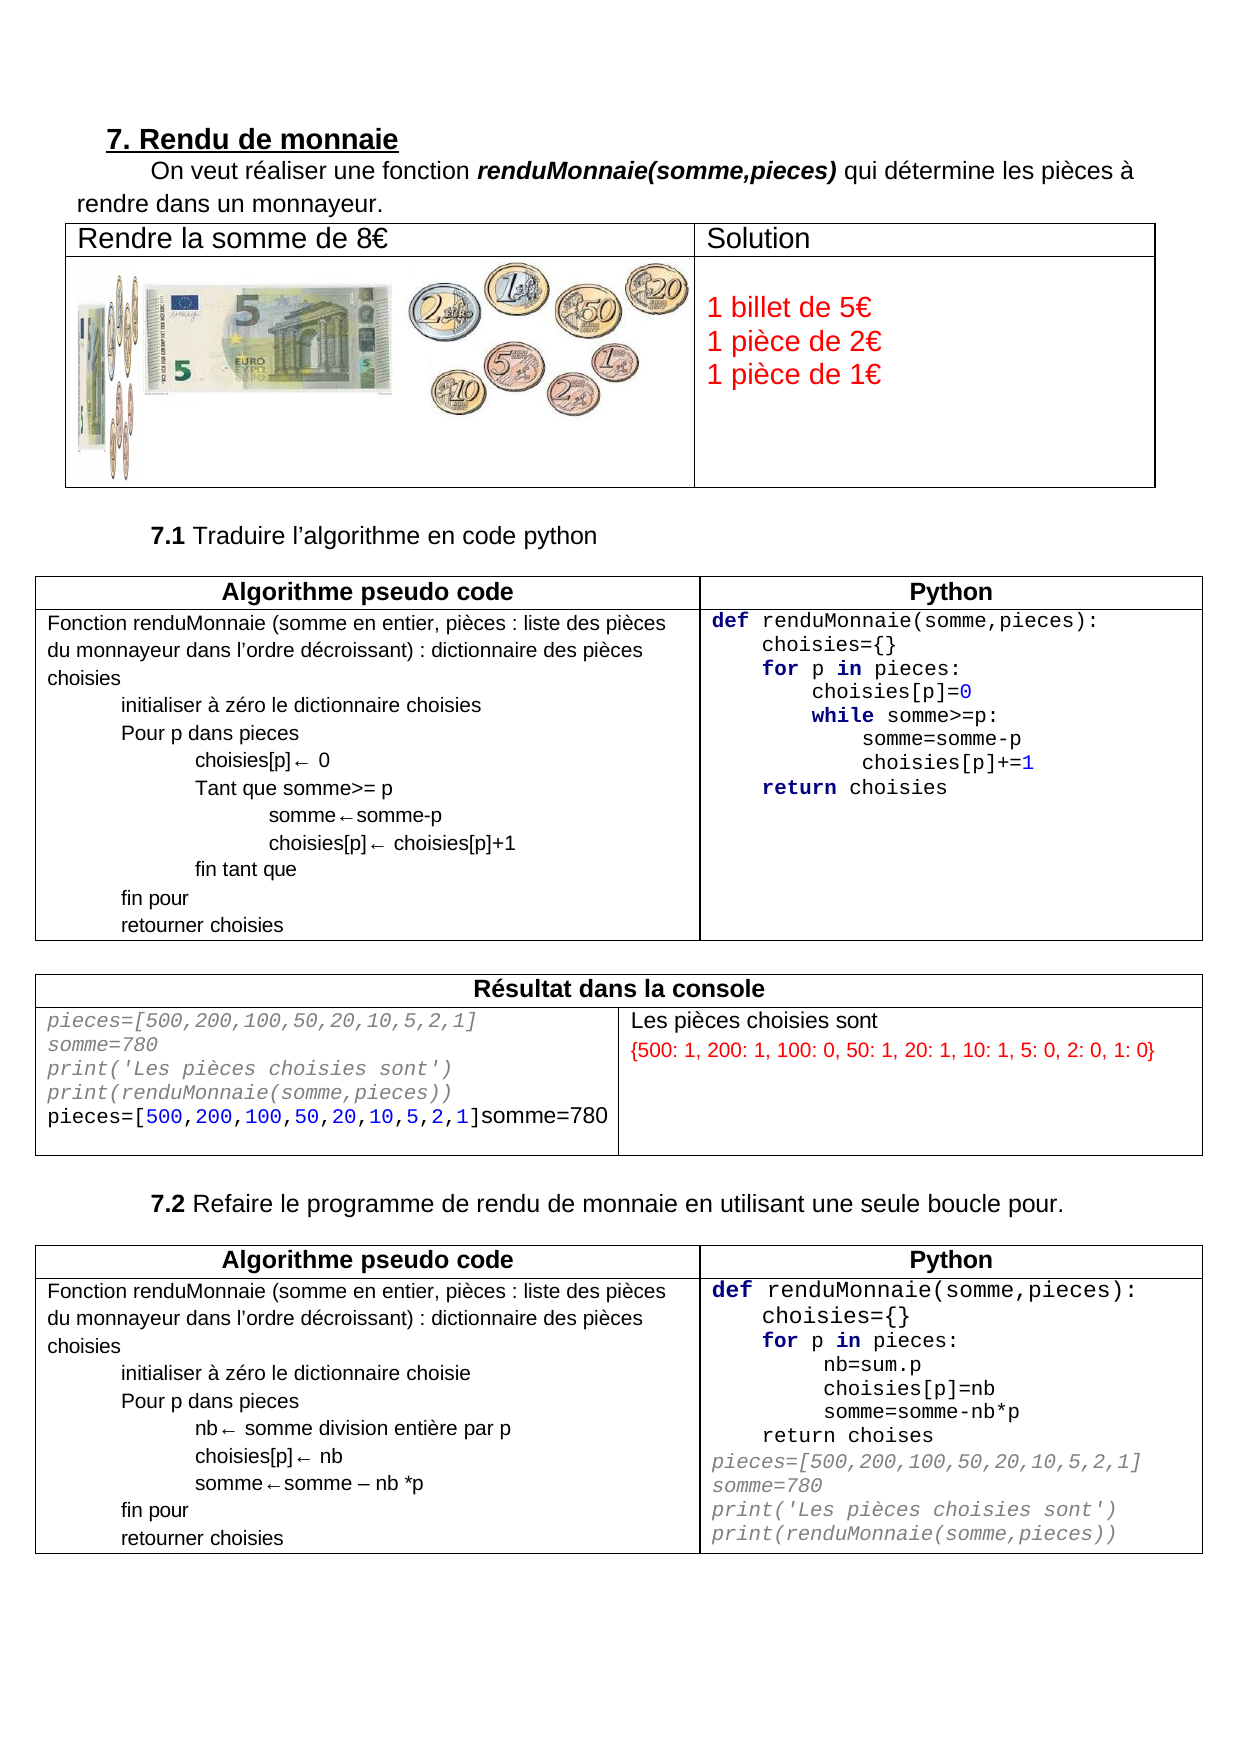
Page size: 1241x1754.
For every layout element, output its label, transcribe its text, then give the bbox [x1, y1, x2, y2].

table_cell [138, 257, 694, 487]
table_cell [66, 257, 138, 487]
picture [77, 257, 690, 487]
table_header Algorithme pseudo code [36, 1246, 699, 1277]
table_cell def renduMonnaie(somme,pieces): choisies={} for p in pieces: choisies[p]=0 while somme>=p: somme=somme-p choisies[p]+=1 return choisies [701, 610, 1202, 940]
table_cell Fonction renduMonnaie (somme en entier, pièces : liste des pièces du monnayeur dans l’ordre décroissant) : dictionnaire des pièces choisies initialiser à zéro le dictionnaire choisie Pour p dans pieces nb← somme division entière par p choisies[p]← nb somme←somme – nb *p fin pour retourner choisies [36, 1279, 699, 1553]
list Refaire le programme de rendu de monnaie en utilisant une seule boucle pour. [150, 1189, 1213, 1218]
subtitle Rendu de monnaie [106, 122, 1213, 156]
table_cell Fonction renduMonnaie (somme en entier, pièces : liste des pièces du monnayeur dans l’ordre décroissant) : dictionnaire des pièces choisies initialiser à zéro le dictionnaire choisies Pour p dans pieces choisies[p]← 0 Tant que somme>= p somme←somme-p choisies[p]← choisies[p]+1 fin tant que fin pour retourner choisies [36, 610, 699, 940]
table_cell Les pièces choisies sont {500: 1, 200: 1, 100: 0, 50: 1, 20: 1, 10: 1, 5: 0, 2: 0, 1: 0} [619, 1008, 1202, 1155]
text On veut réaliser une fonction renduMonnaie(somme,pieces) qui détermine les pièces à rendre dans un monnayeur. [77, 156, 1166, 218]
table_cell pieces=[500,200,100,50,20,10,5,2,1] somme=780 print('Les pièces choisies sont') print(renduMonnaie(somme,pieces)) pieces=[500,200,100,50,20,10,5,2,1]somme=780 [36, 1008, 618, 1155]
table_header Rendre la somme de 8€ [66, 224, 694, 256]
table_cell 1 billet de 5€ 1 pièce de 2€ 1 pièce de 1€ [695, 257, 1154, 487]
table_header Solution [695, 224, 1154, 256]
table_header Python [701, 1246, 1202, 1277]
table_header Algorithme pseudo code [36, 577, 699, 609]
table_cell def renduMonnaie(somme,pieces): choisies={} for p in pieces: nb=sum.p choisies[p]=nb somme=somme-nb*p return choises pieces=[500,200,100,50,20,10,5,2,1] somme=780 print('Les pièces choisies sont') print(renduMonnaie(somme,pieces)) [701, 1279, 1202, 1553]
table_header Résultat dans la console [36, 975, 1202, 1007]
table_header Python [701, 577, 1202, 609]
list Traduire l’algorithme en code python [150, 521, 1213, 550]
